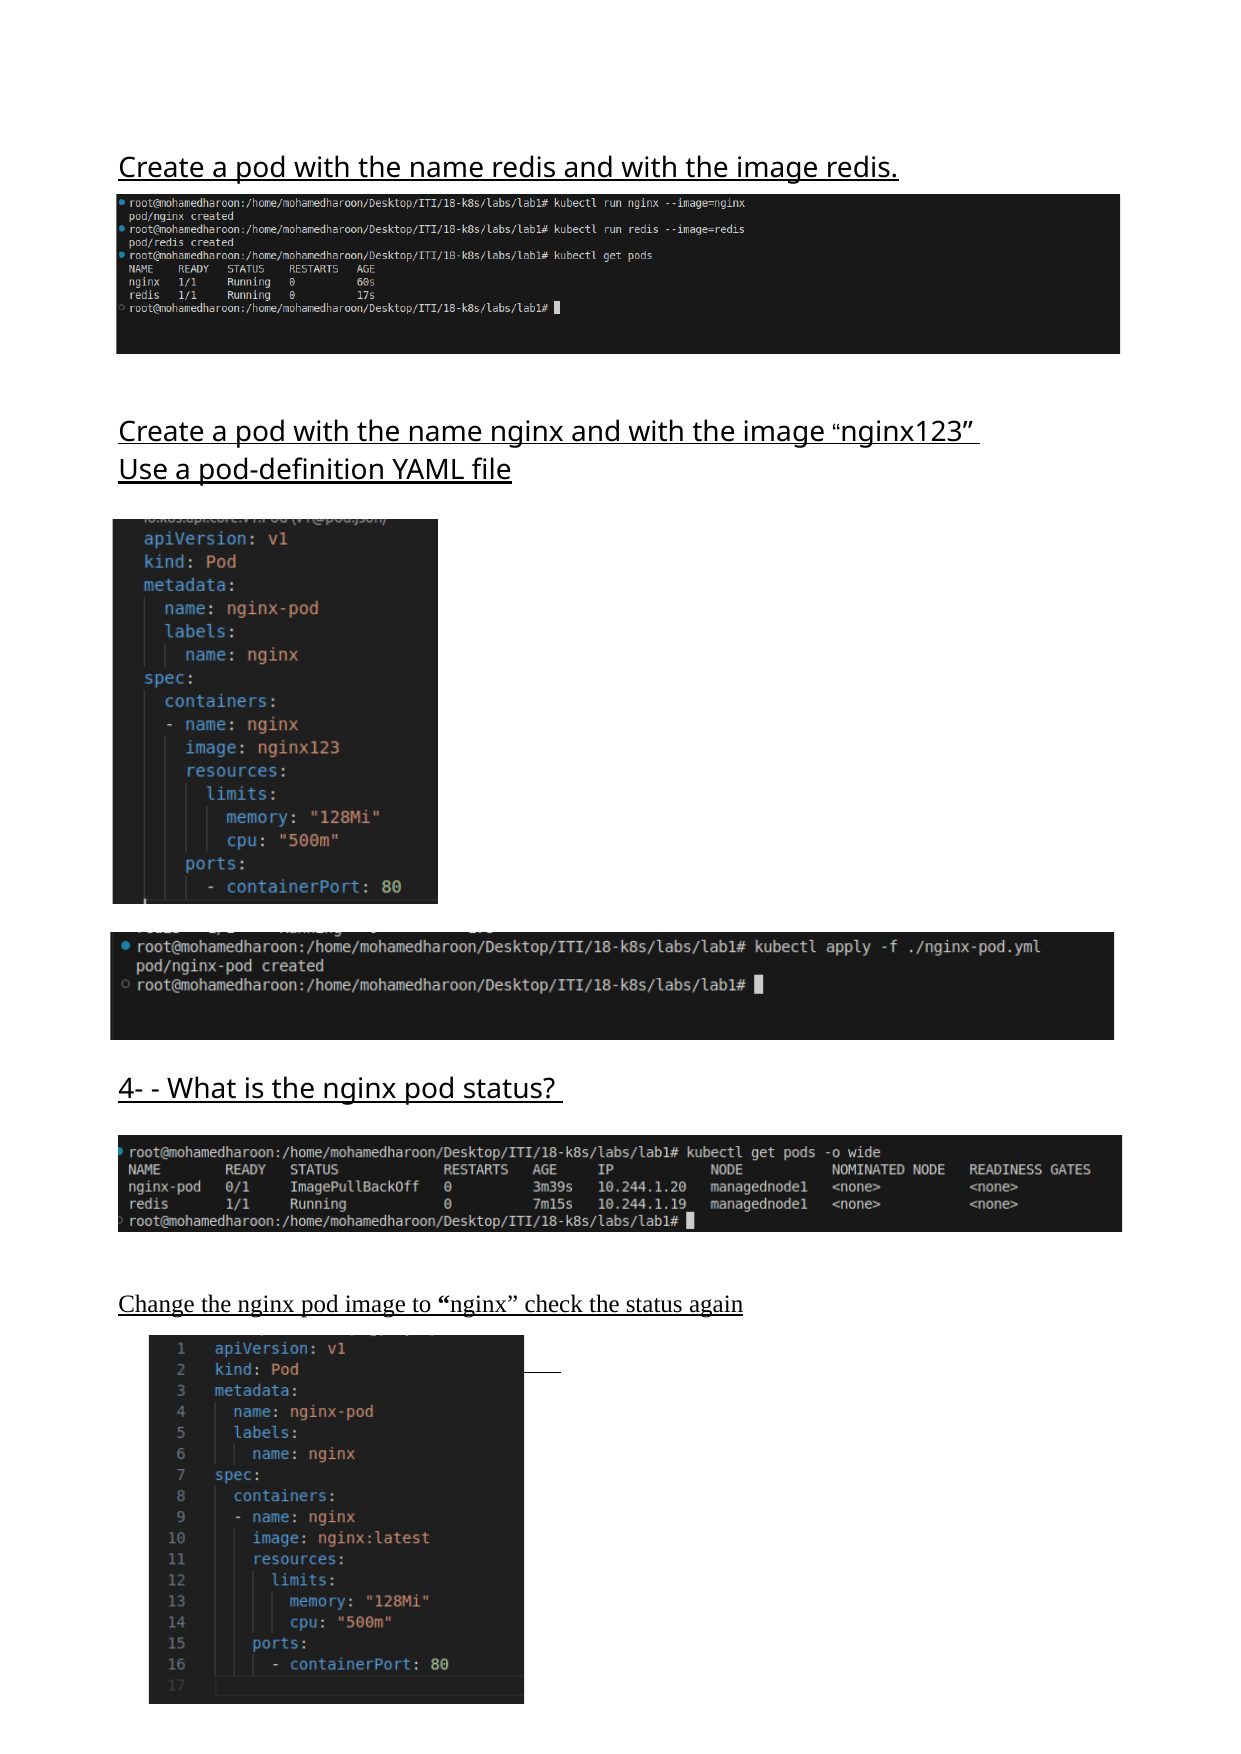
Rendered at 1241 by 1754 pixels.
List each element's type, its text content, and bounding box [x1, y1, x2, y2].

picture [112, 519, 438, 904]
text Create a pod with the name redis and with the image redis. [118, 147, 1122, 382]
picture [118, 1135, 1123, 1232]
picture [110, 932, 1115, 1040]
text Change the nginx pod image to “nginx” check the status again [118, 1289, 1122, 1376]
picture [148, 1335, 525, 1704]
text 4- - What is the nginx pod status? [118, 1068, 1122, 1107]
text Create a pod with the name nginx and with the image “nginx123” Use a pod-definition YAML file [118, 411, 1122, 487]
picture [116, 194, 1121, 354]
